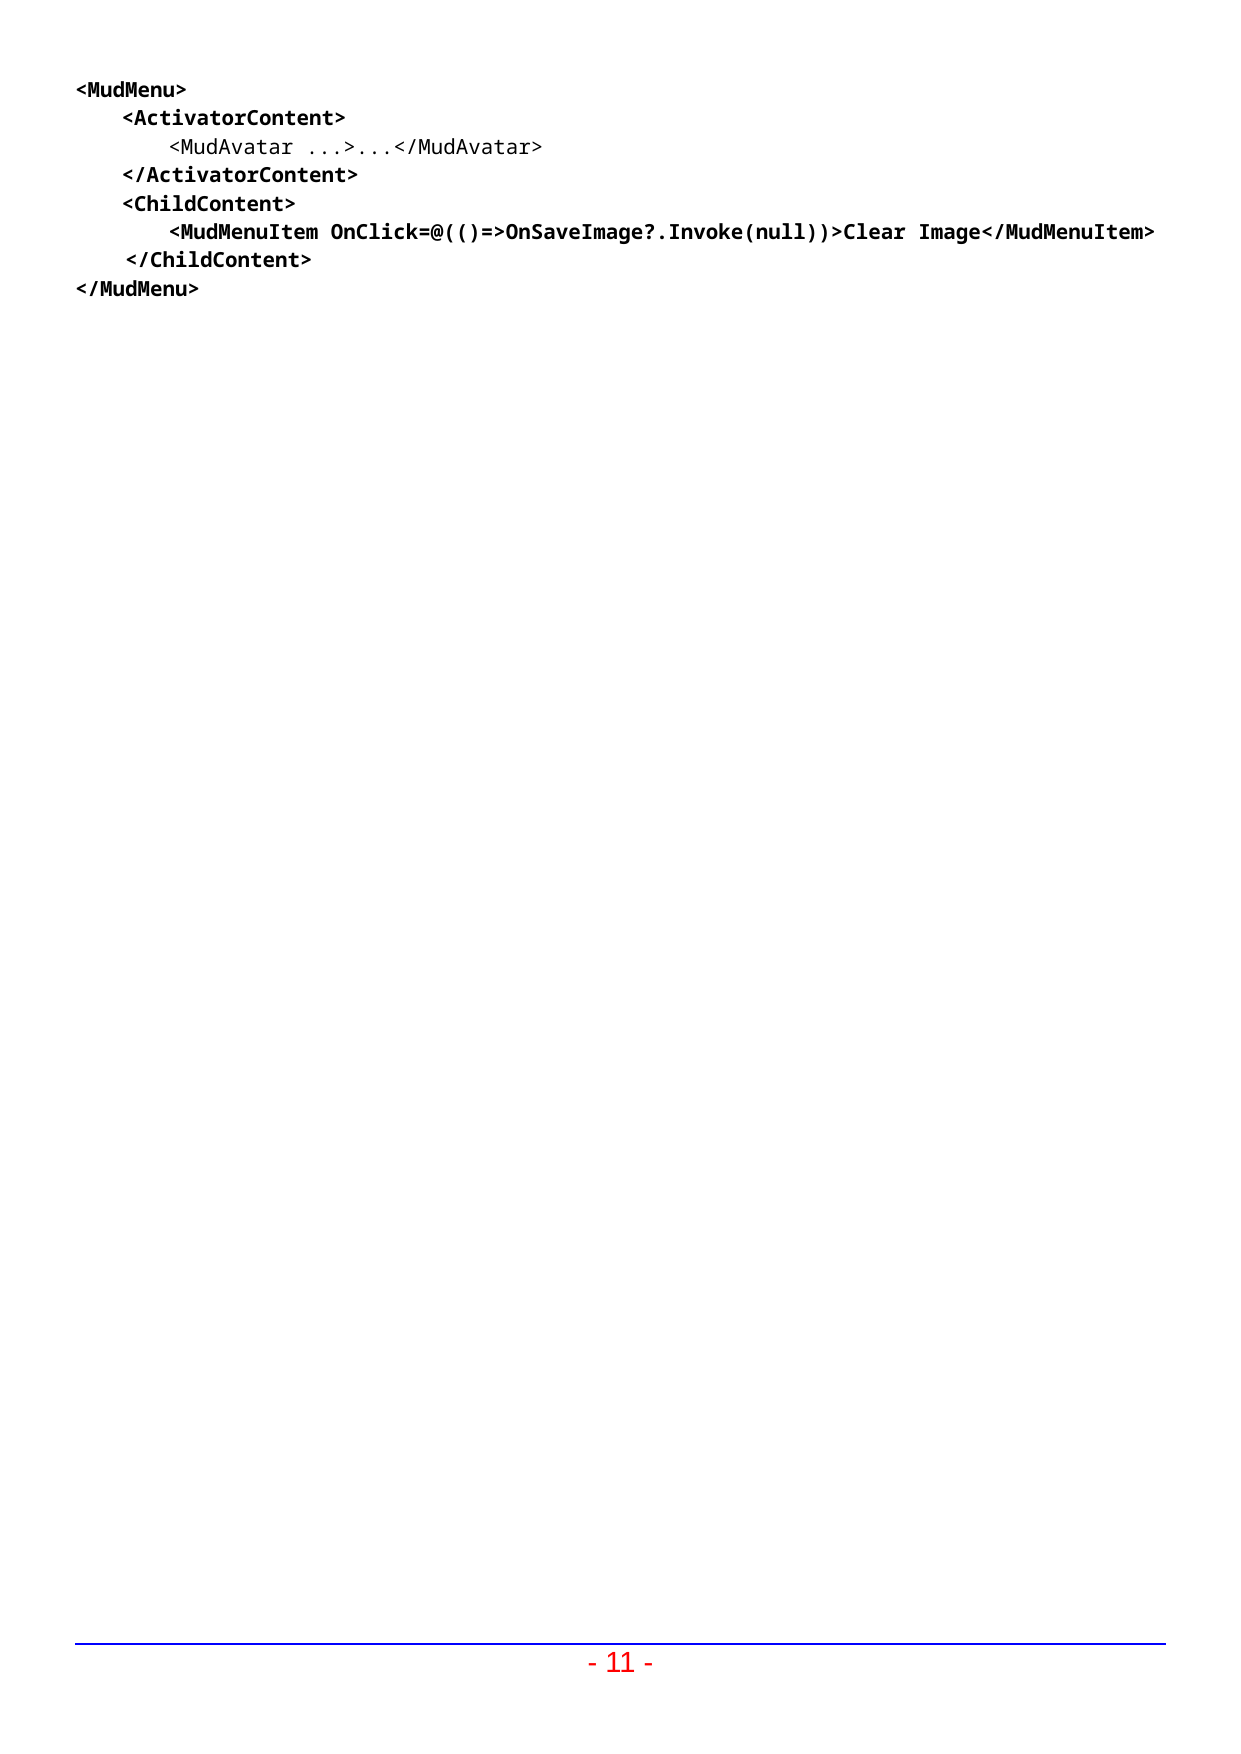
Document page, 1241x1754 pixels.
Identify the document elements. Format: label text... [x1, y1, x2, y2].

text </MudMenu> [75, 274, 1166, 302]
text <MudAvatar ...>...</MudAvatar> [75, 132, 1166, 160]
text </ActivatorContent> [75, 160, 1166, 189]
text <ChildContent> [75, 189, 1166, 217]
text <ActivatorContent> [75, 103, 1166, 132]
text <MudMenu> [75, 75, 1166, 103]
text <MudMenuItem OnClick=@(()=>OnSaveImage?.Invoke(null))>Clear Image</MudMenuItem> [75, 217, 1166, 246]
text </ChildContent> [75, 246, 1166, 274]
